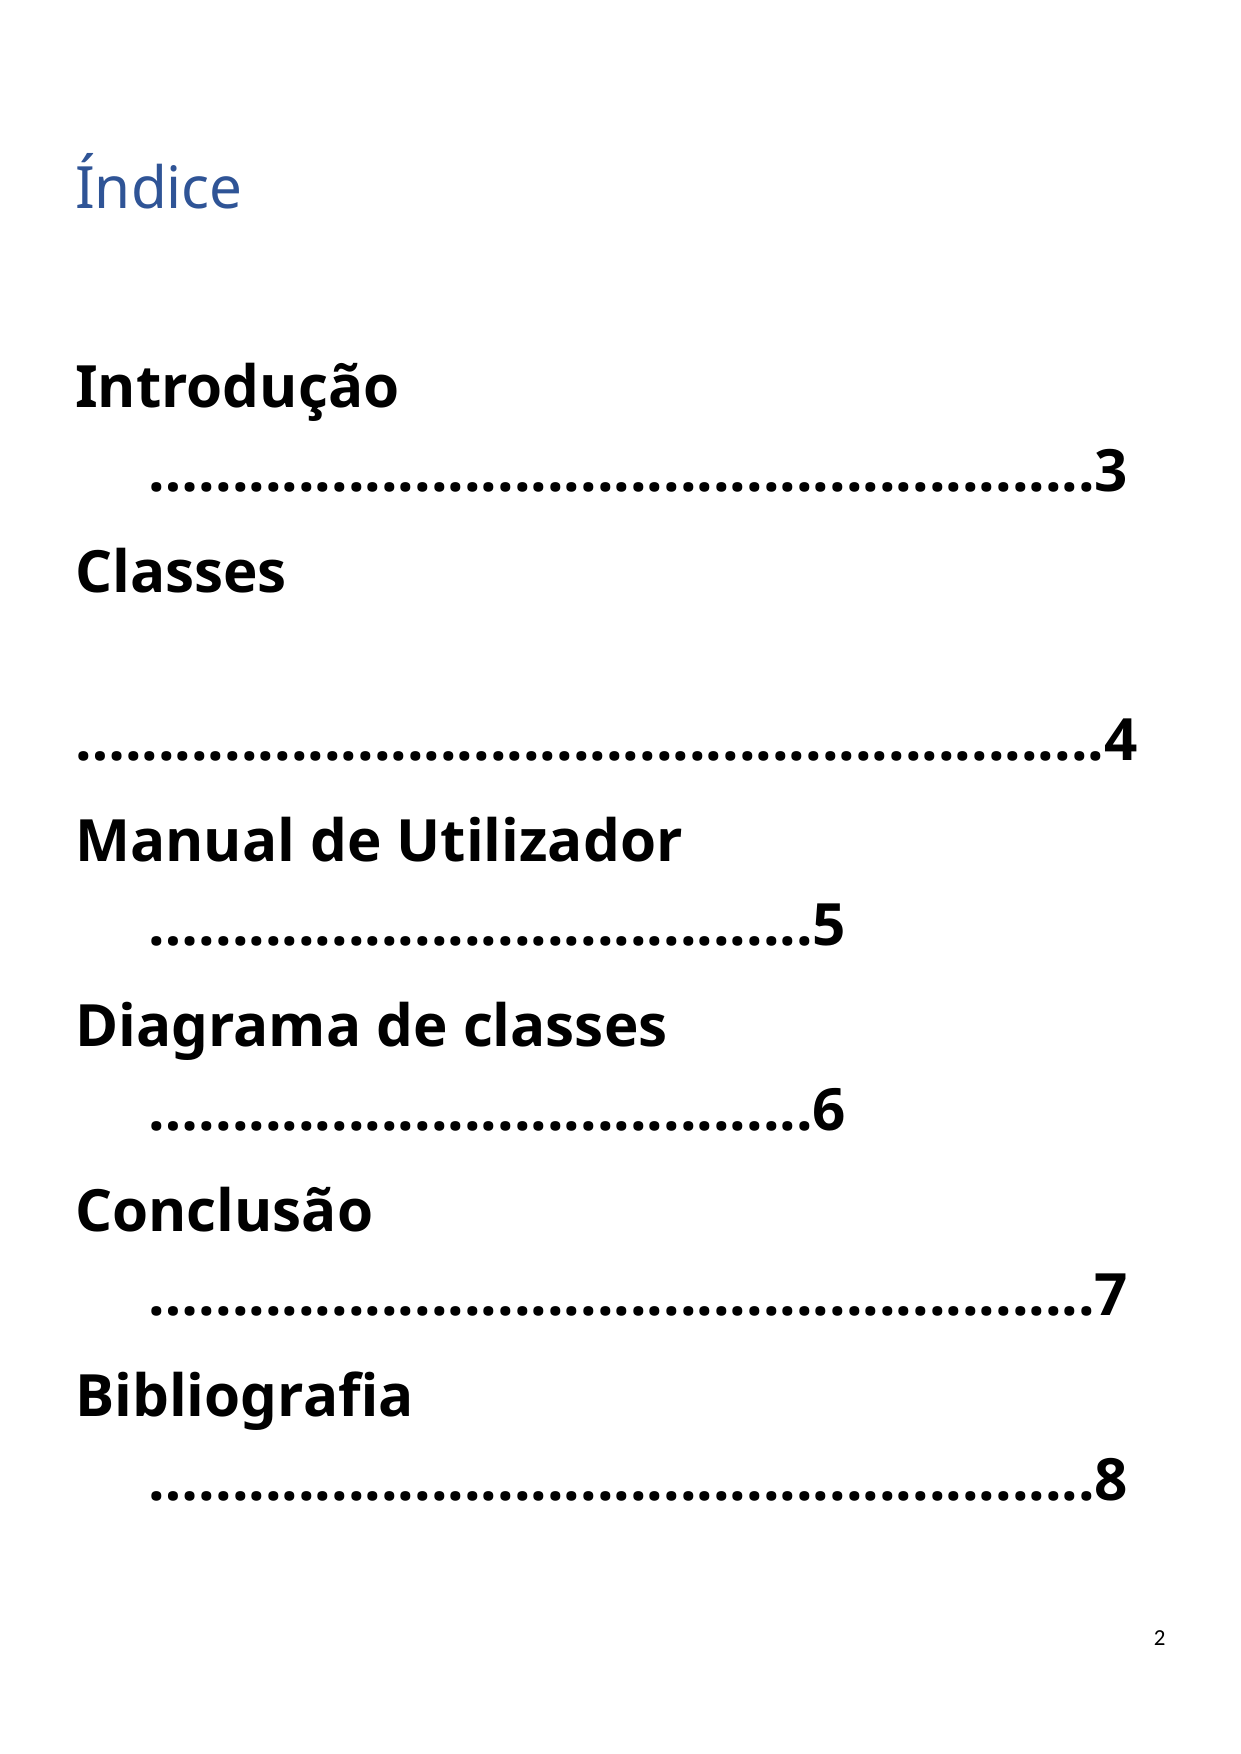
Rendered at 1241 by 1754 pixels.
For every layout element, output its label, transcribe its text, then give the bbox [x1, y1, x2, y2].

text Introdução …......................................................3 [75, 345, 1165, 509]
text Classes …...........................................................4 [75, 530, 1165, 778]
text Diagrama de classes ….....................................6 [75, 984, 1165, 1148]
text Índice [75, 146, 1165, 226]
text Manual de Utilizador ….....................................5 [75, 799, 1165, 963]
text Conclusão …......................................................7 [75, 1169, 1165, 1333]
text Bibliografia …......................................................8 [75, 1354, 1165, 1518]
